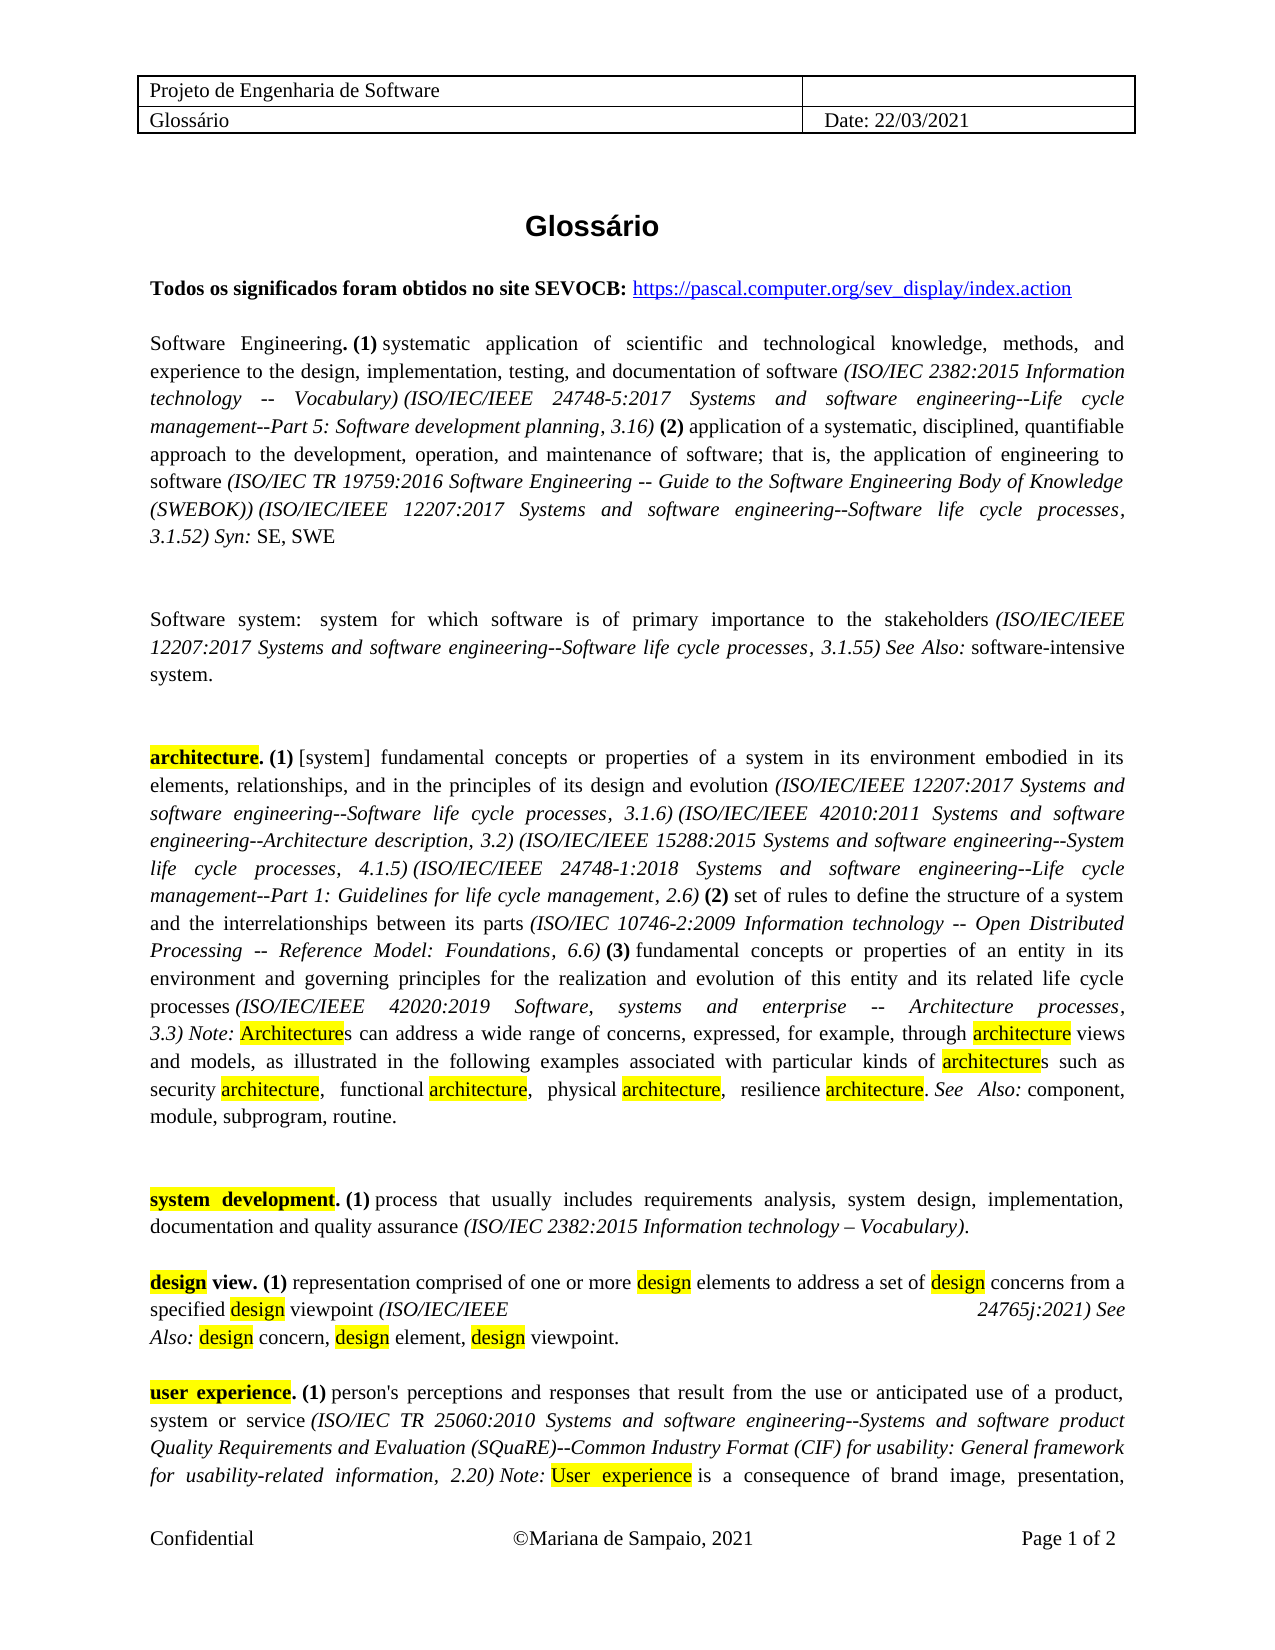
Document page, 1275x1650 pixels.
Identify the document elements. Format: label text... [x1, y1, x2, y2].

text user experience. (1) person's perceptions and responses that result from the use or anticipated use of a product, system or service (ISO/IEC TR 25060:2010 Systems and software engineering--Systems and software product Quality Requirements and Evaluation (SQuaRE)--Common Industry Format (CIF) for usability: General framework for usability-related information, 2.20) Note: User experience is a consequence of brand image, presentation, [150, 1380, 1125, 1487]
text system development. (1) process that usually includes requirements analysis, system design, implementation, documentation and quality assurance (ISO/IEC 2382:2015 Information technology – Vocabulary). [150, 1187, 1125, 1238]
text Todos os significados foram obtidos no site SEVOCB: https://pascal.computer.org/sev_display/index.action [150, 276, 1125, 300]
text design view. (1) representation comprised of one or more design elements to address a set of design concerns from a specified design viewpoint (ISO/IEC/IEEE 24765j:2021) See Also: design concern, design element, design viewpoint. [150, 1270, 1125, 1349]
text architecture. (1) [system] fundamental concepts or properties of a system in its environment embodied in its elements, relationships, and in the principles of its design and evolution (ISO/IEC/IEEE 12207:2017 Systems and software engineering--Software life cycle processes, 3.1.6) (ISO/IEC/IEEE 42010:2011 Systems and software engineering--Architecture description, 3.2) (ISO/IEC/IEEE 15288:2015 Systems and software engineering--System life cycle processes, 4.1.5) (ISO/IEC/IEEE 24748-1:2018 Systems and software engineering--Life cycle management--Part 1: Guidelines for life cycle management, 2.6) (2) set of rules to define the structure of a system and the interrelationships between its parts (ISO/IEC 10746-2:2009 Information technology -- Open Distributed Processing -- Reference Model: Foundations, 6.6) (3) fundamental concepts or properties of an entity in its environment and governing principles for the realization and evolution of this entity and its related life cycle processes (ISO/IEC/IEEE 42020:2019 Software, systems and enterprise -- Architecture processes, 3.3) Note: Architectures can address a wide range of concerns, expressed, for example, through architecture views and models, as illustrated in the following examples associated with particular kinds of architectures such as security architecture, functional architecture, physical architecture, resilience architecture. See Also: component, module, subprogram, routine. [150, 745, 1125, 1128]
text Software system: system for which software is of primary importance to the stakeholders (ISO/IEC/IEEE 12207:2017 Systems and software engineering--Software life cycle processes, 3.1.55) See Also: software-intensive system. [150, 607, 1125, 686]
text Glossário [150, 209, 1125, 242]
text Software Engineering. (1) systematic application of scientific and technological knowledge, methods, and experience to the design, implementation, testing, and documentation of software (ISO/IEC 2382:2015 Information technology -- Vocabulary) (ISO/IEC/IEEE 24748-5:2017 Systems and software engineering--Life cycle management--Part 5: Software development planning, 3.16) (2) application of a systematic, disciplined, quantifiable approach to the development, operation, and maintenance of software; that is, the application of engineering to software (ISO/IEC TR 19759:2016 Software Engineering -- Guide to the Software Engineering Body of Knowledge (SWEBOK)) (ISO/IEC/IEEE 12207:2017 Systems and software engineering--Software life cycle processes, 3.1.52) Syn: SE, SWE [150, 303, 1125, 548]
